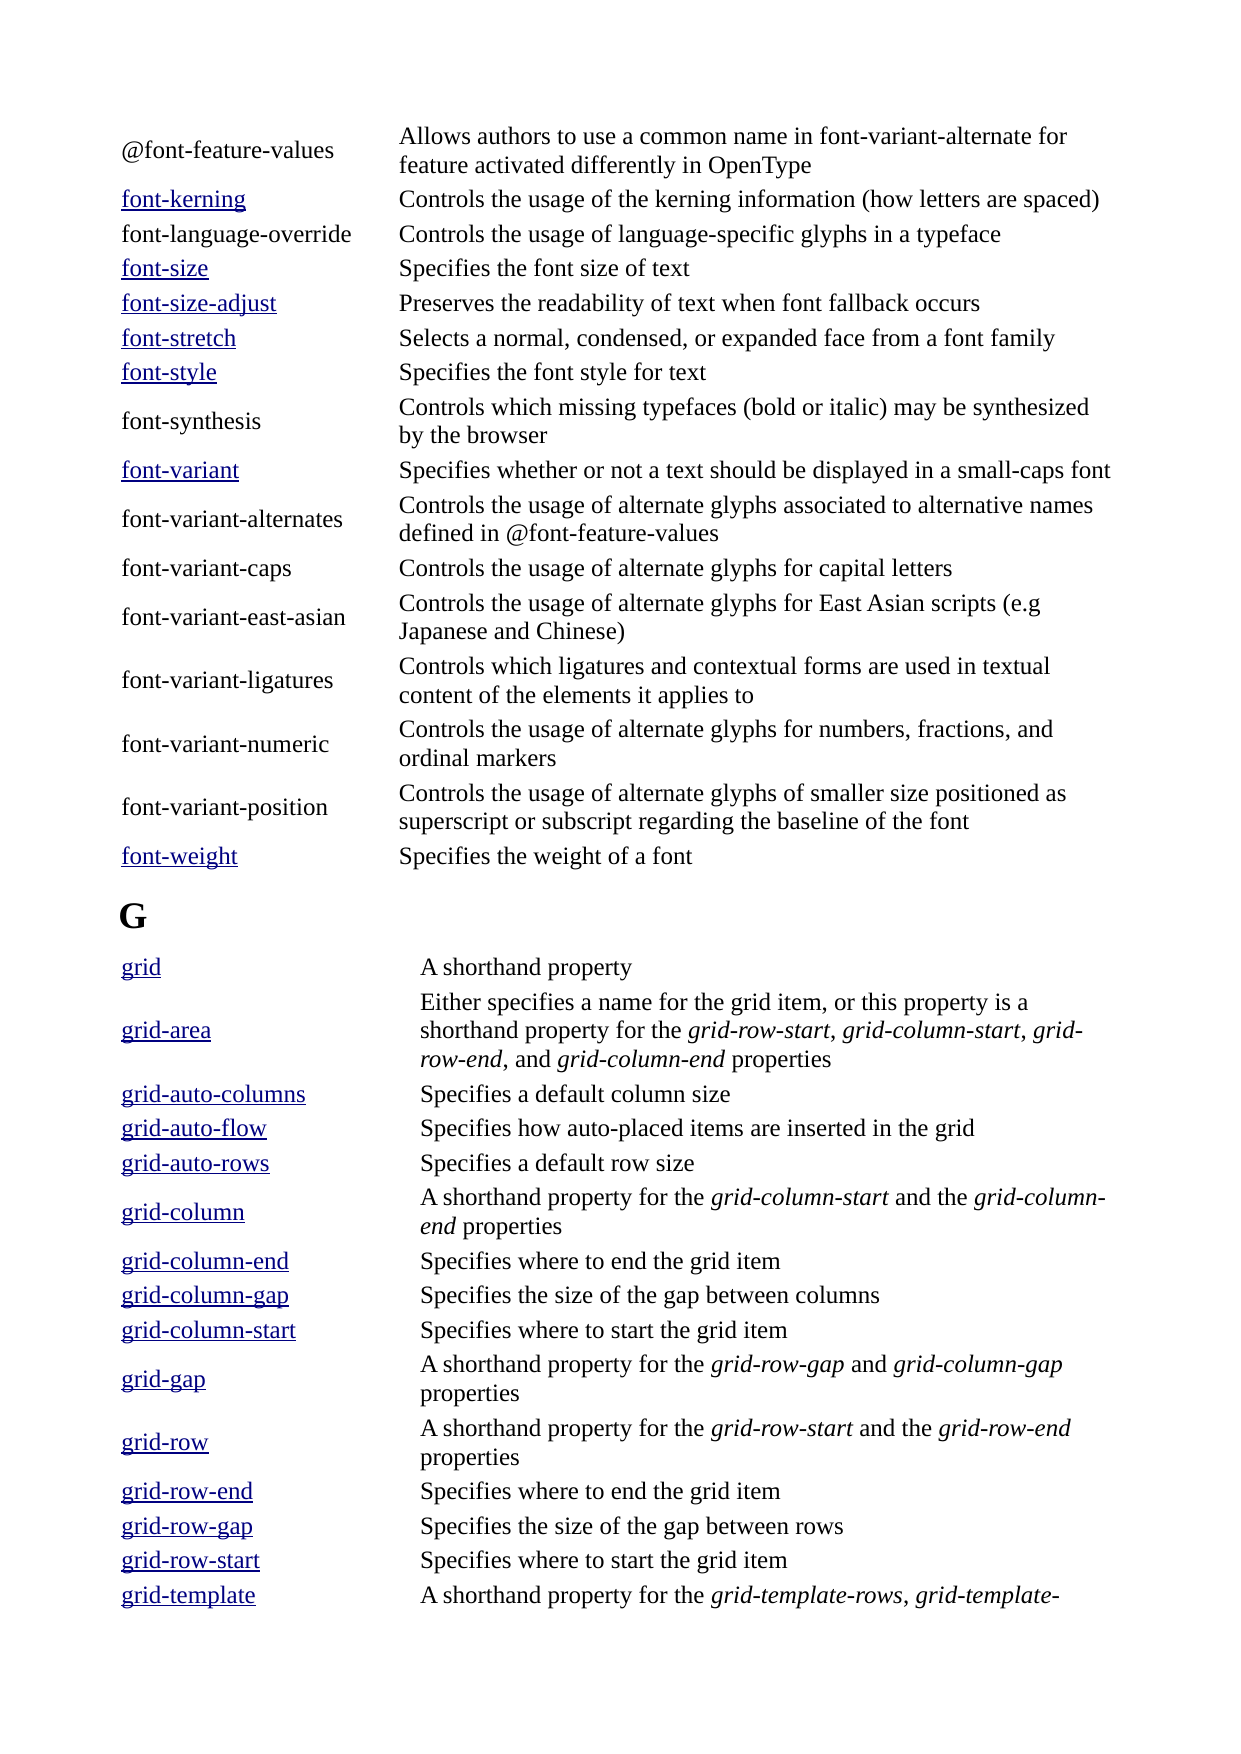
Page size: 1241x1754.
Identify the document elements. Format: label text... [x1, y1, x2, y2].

table_cell Specifies the weight of a font [396, 838, 1122, 873]
table_cell Specifies the size of the gap between columns [417, 1278, 1122, 1312]
table_cell Specifies where to start the grid item [417, 1543, 1122, 1577]
table_cell grid-column [118, 1180, 417, 1243]
table_cell font-variant [118, 452, 396, 487]
table_cell Controls the usage of language-specific glyphs in a typeface [396, 216, 1122, 251]
subtitle G [118, 893, 1122, 937]
table_cell Specifies a default row size [417, 1145, 1122, 1179]
table_cell grid-auto-columns [118, 1076, 417, 1110]
table_cell A shorthand property for the grid-template-rows, grid-template- [417, 1577, 1122, 1612]
table_cell Controls which ligatures and contextual forms are used in textual content of the elements it applies to [396, 648, 1122, 711]
table_cell grid-gap [118, 1347, 417, 1410]
table_header grid [118, 949, 417, 984]
table_cell Specifies where to end the grid item [417, 1243, 1122, 1277]
table_cell font-variant-alternates [118, 487, 396, 550]
table_cell grid-template [118, 1577, 417, 1612]
table_cell font-variant-position [118, 775, 396, 838]
table_cell Specifies the font style for text [396, 354, 1122, 389]
table_cell A shorthand property for the grid-row-gap and grid-column-gap properties [417, 1347, 1122, 1410]
table_cell Controls the usage of alternate glyphs associated to alternative names defined in @font-feature-values [396, 487, 1122, 550]
table_cell Specifies where to start the grid item [417, 1312, 1122, 1347]
table_cell Controls the usage of alternate glyphs of smaller size positioned as superscript or subscript regarding the baseline of the font [396, 775, 1122, 838]
table_cell Specifies the size of the gap between rows [417, 1508, 1122, 1542]
table_cell grid-row-end [118, 1473, 417, 1508]
table_cell Specifies whether or not a text should be displayed in a small-caps font [396, 452, 1122, 487]
table_cell font-synthesis [118, 389, 396, 452]
table_cell grid-column-gap [118, 1278, 417, 1312]
table_cell font-weight [118, 838, 396, 873]
table_cell font-kerning [118, 181, 396, 216]
table_cell Allows authors to use a common name in font-variant-alternate for feature activated differently in OpenType [396, 118, 1122, 181]
table_cell grid-auto-rows [118, 1145, 417, 1179]
table_cell Selects a normal, condensed, or expanded face from a font family [396, 320, 1122, 354]
table_cell grid-column-start [118, 1312, 417, 1347]
table_cell font-size [118, 251, 396, 285]
table_cell font-size-adjust [118, 285, 396, 320]
table_cell A shorthand property for the grid-row-start and the grid-row-end properties [417, 1410, 1122, 1473]
table_cell grid-row [118, 1410, 417, 1473]
table_cell Controls the usage of alternate glyphs for East Asian scripts (e.g Japanese and Chinese) [396, 585, 1122, 648]
table_cell Controls which missing typefaces (bold or italic) may be synthesized by the browser [396, 389, 1122, 452]
table_cell @font-feature-values [118, 118, 396, 181]
table_cell grid-auto-flow [118, 1110, 417, 1145]
table_cell font-variant-east-asian [118, 585, 396, 648]
table_cell Either specifies a name for the grid item, or this property is a shorthand property for the grid-row-start, grid-column-start, grid-row-end, and grid-column-end properties [417, 984, 1122, 1076]
table_cell font-language-override [118, 216, 396, 251]
table_cell grid-row-gap [118, 1508, 417, 1542]
table_cell font-stretch [118, 320, 396, 354]
table_cell font-variant-ligatures [118, 648, 396, 711]
table_cell Preserves the readability of text when font fallback occurs [396, 285, 1122, 320]
table_cell Controls the usage of the kerning information (how letters are spaced) [396, 181, 1122, 216]
table_cell Controls the usage of alternate glyphs for capital letters [396, 550, 1122, 585]
table_cell Specifies how auto-placed items are inserted in the grid [417, 1110, 1122, 1145]
table_cell Controls the usage of alternate glyphs for numbers, fractions, and ordinal markers [396, 711, 1122, 775]
table_cell grid-row-start [118, 1543, 417, 1577]
table_cell A shorthand property for the grid-column-start and the grid-column-end properties [417, 1180, 1122, 1243]
table_cell grid-column-end [118, 1243, 417, 1277]
table_cell font-style [118, 354, 396, 389]
table_cell Specifies the font size of text [396, 251, 1122, 285]
table_cell Specifies a default column size [417, 1076, 1122, 1110]
table_cell font-variant-caps [118, 550, 396, 585]
table_cell Specifies where to end the grid item [417, 1473, 1122, 1508]
table_cell font-variant-numeric [118, 711, 396, 775]
table_cell grid-area [118, 984, 417, 1076]
table_header A shorthand property [417, 949, 1122, 984]
